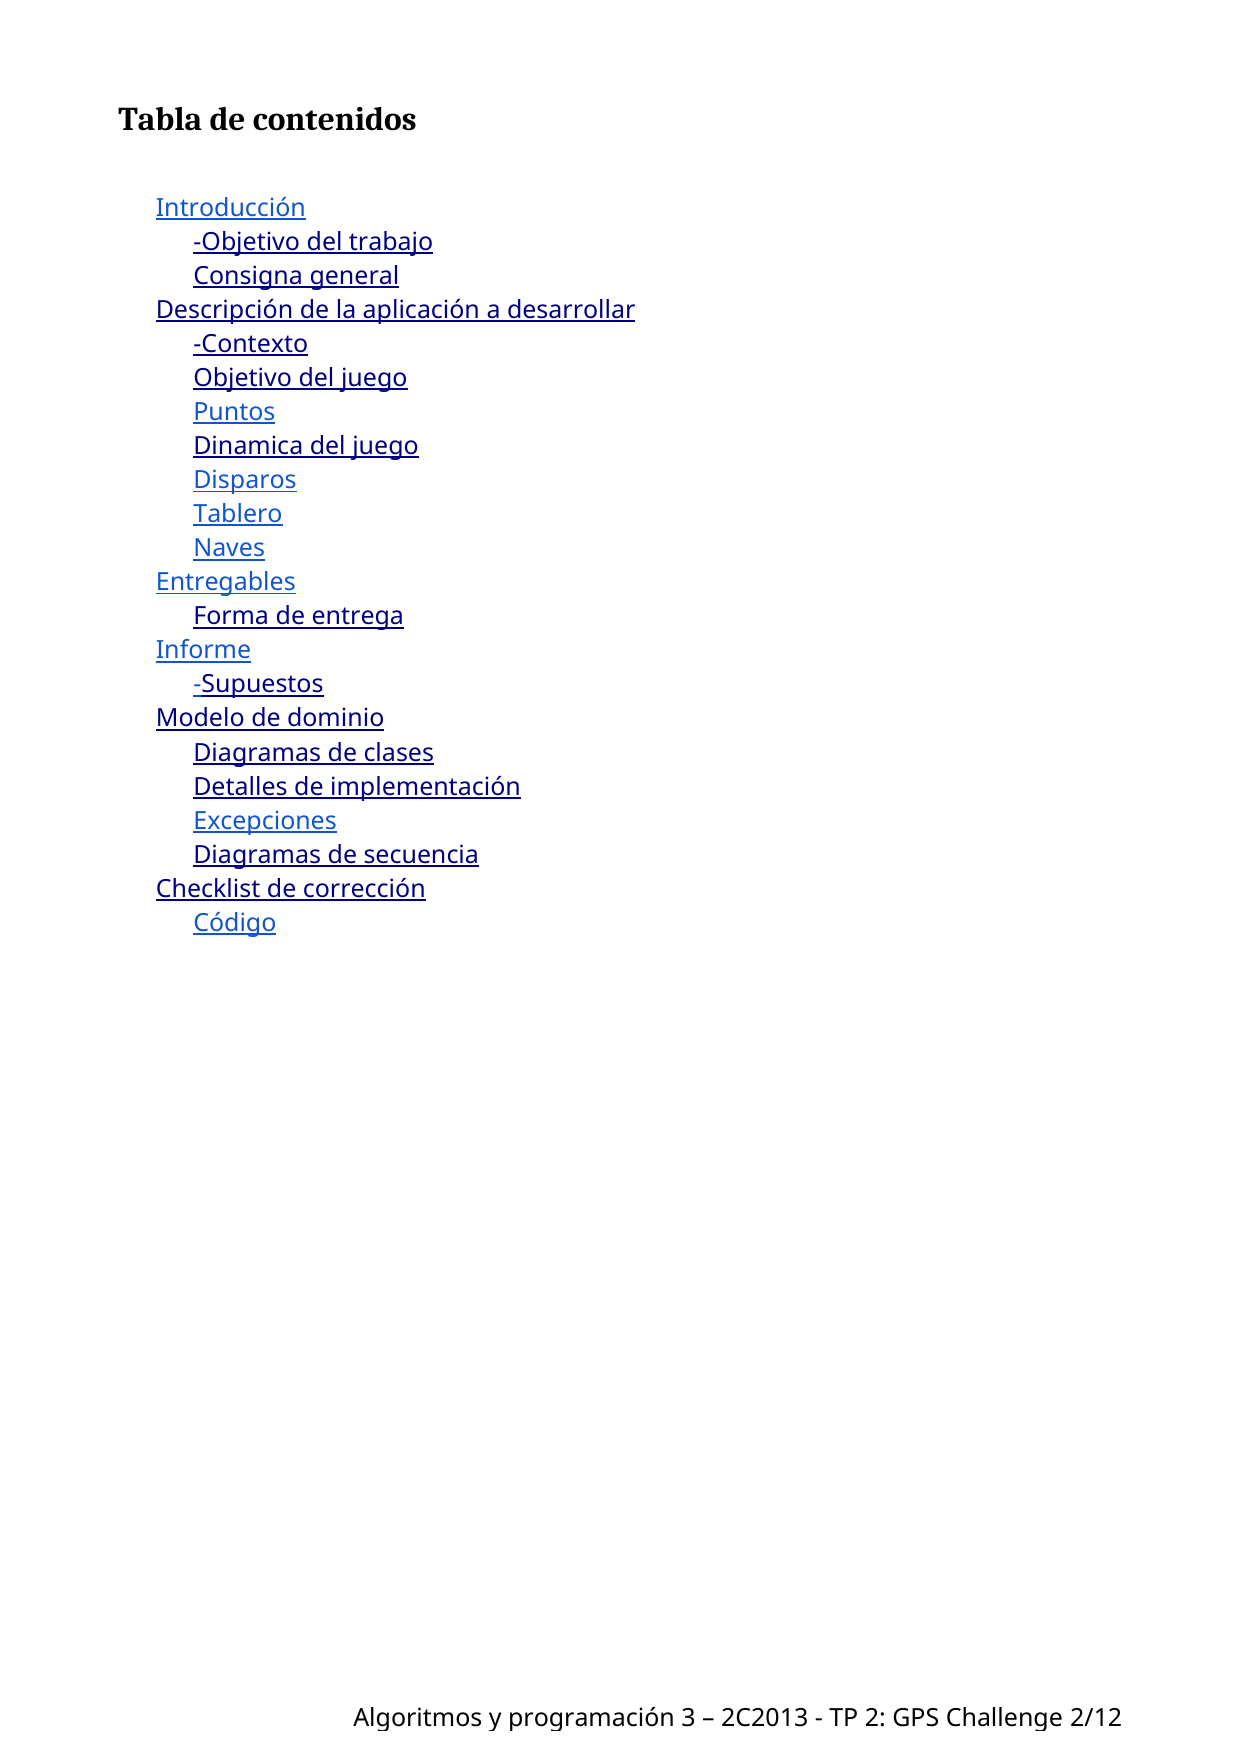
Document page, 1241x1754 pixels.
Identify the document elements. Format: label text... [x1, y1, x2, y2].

text Puntos [193, 393, 1122, 428]
text Checklist de corrección [156, 870, 1122, 904]
text Disparos [193, 462, 1122, 496]
text Introducción [156, 189, 1122, 223]
text Descripción de la aplicación a desarrollar [156, 291, 1122, 325]
text Informe [156, 632, 1122, 666]
text Consigna general [193, 257, 1122, 291]
text -Supuestos [193, 666, 1122, 700]
text -Contexto [193, 325, 1122, 359]
text Modelo de dominio [156, 700, 1122, 734]
text Excepciones [193, 802, 1122, 836]
text Detalles de implementación [193, 768, 1122, 802]
text Tabla de contenidos [118, 100, 1122, 138]
text Diagramas de clases [193, 734, 1122, 768]
text -Objetivo del trabajo [193, 223, 1122, 257]
text Naves [193, 530, 1122, 564]
text Forma de entrega [193, 598, 1122, 632]
text Dinamica del juego [193, 428, 1122, 462]
text Diagramas de secuencia [193, 836, 1122, 870]
text Código [193, 904, 1122, 938]
text Objetivo del juego [193, 359, 1122, 393]
text Tablero [193, 496, 1122, 530]
text Entregables [156, 564, 1122, 598]
